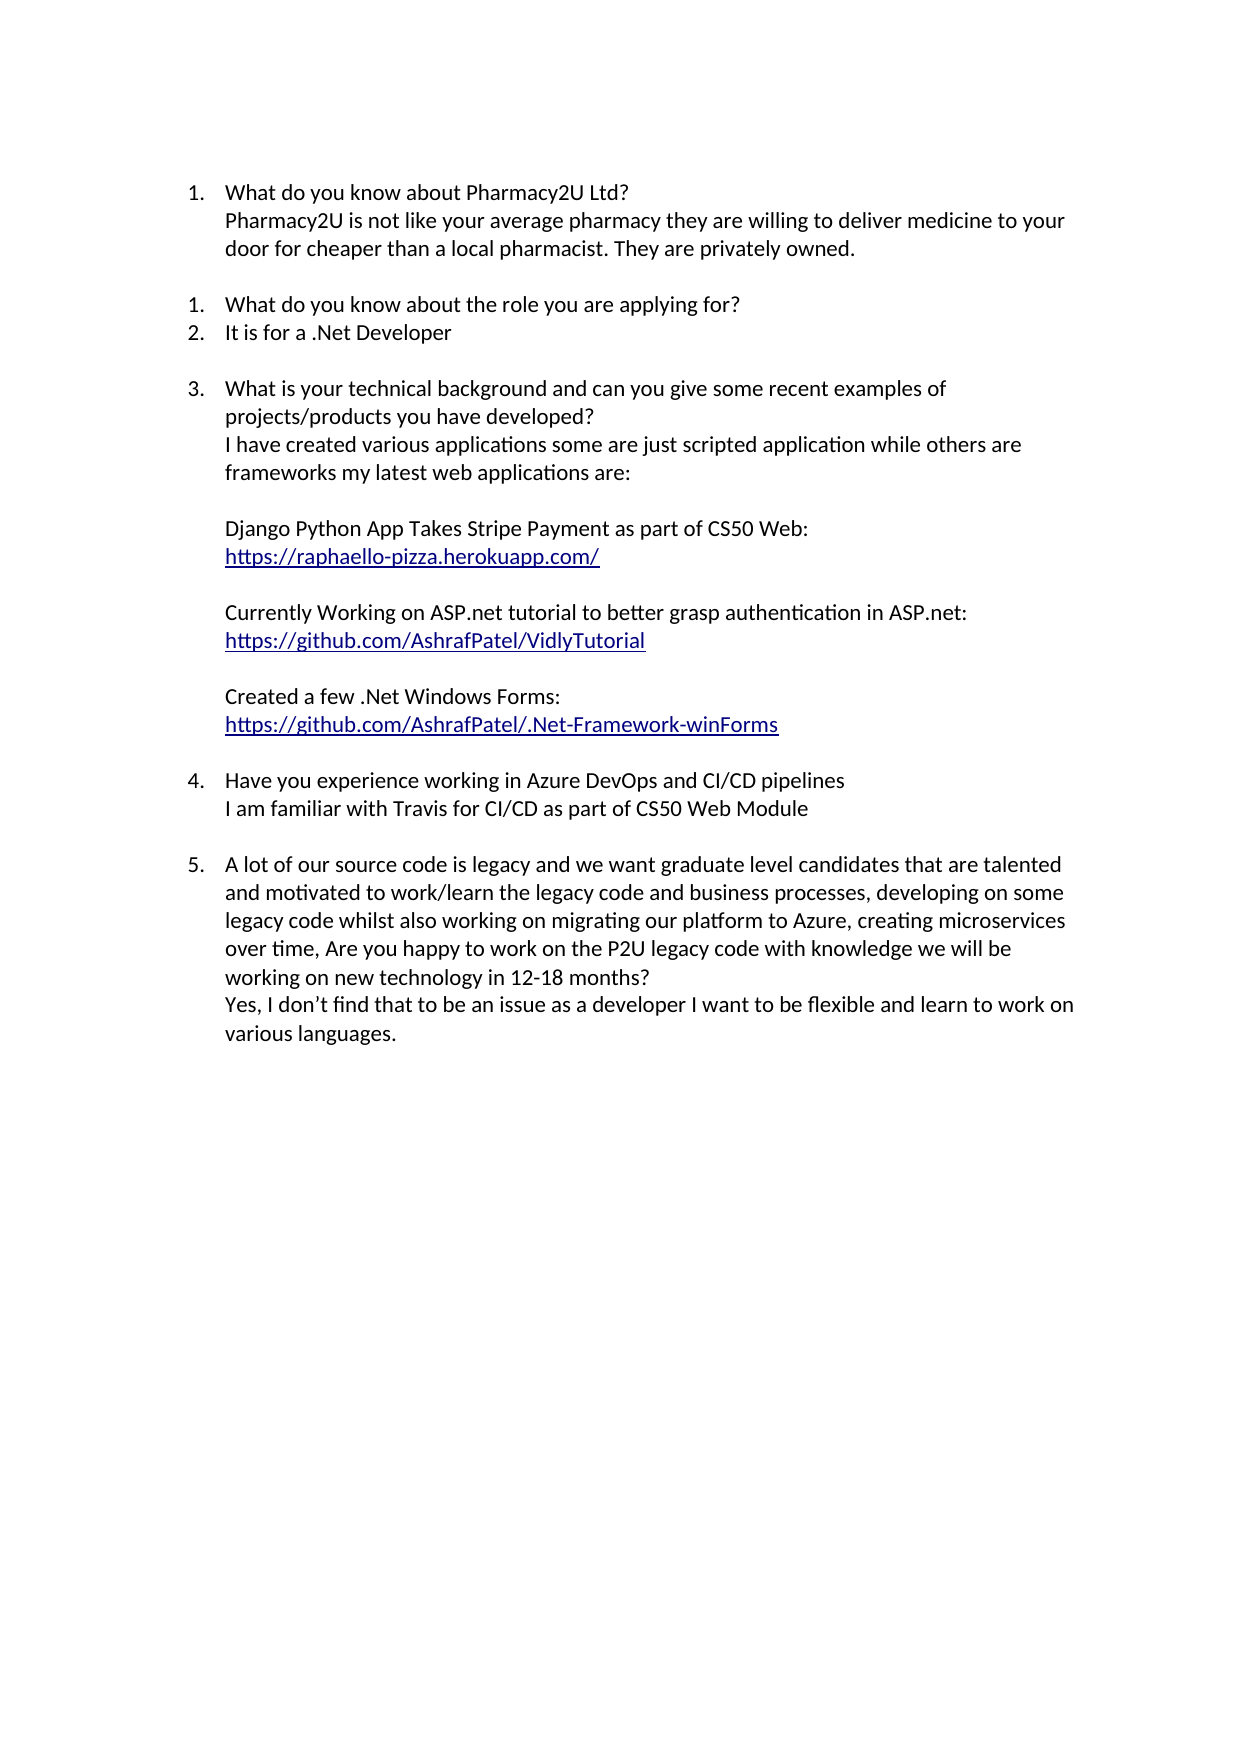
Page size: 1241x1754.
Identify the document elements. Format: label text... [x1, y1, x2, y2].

text Django Python App Takes Stripe Payment as part of CS50 Web: [225, 514, 1090, 542]
text https://raphaello-pizza.herokuapp.com/ [225, 542, 1090, 570]
list A lot of our source code is legacy and we want graduate level candidates that are talented and motivated to work/learn the legacy code and business processes, developing on some legacy code whilst also working on migrating our platform to Azure, creating microservices over time, Are you happy to work on the P2U legacy code with knowledge we will be working on new technology in 12-18 months? [187, 851, 1090, 991]
list Pharmacy2U is not like your average pharmacy they are willing to deliver medicine to your door for cheaper than a local pharmacist. They are privately owned. [225, 206, 1090, 262]
text Created a few .Net Windows Forms: [225, 682, 1090, 710]
text Yes, I don’t find that to be an issue as a developer I want to be flexible and learn to work on various languages. [225, 991, 1090, 1047]
text https://github.com/AshrafPatel/VidlyTutorial [225, 626, 1090, 654]
list Have you experience working in Azure DevOps and CI/CD pipelines [187, 766, 1090, 794]
list What is your technical background and can you give some recent examples of projects/products you have developed? [187, 374, 1090, 430]
list What do you know about the role you are applying for? [187, 290, 1090, 318]
text https://github.com/AshrafPatel/.Net-Framework-winForms [225, 710, 1090, 738]
text I have created various applications some are just scripted application while others are frameworks my latest web applications are: [225, 430, 1090, 486]
list It is for a .Net Developer [187, 318, 1090, 346]
text Currently Working on ASP.net tutorial to better grasp authentication in ASP.net: [225, 598, 1090, 626]
list What do you know about Pharmacy2U Ltd? [187, 178, 1090, 206]
list I am familiar with Travis for CI/CD as part of CS50 Web Module [225, 794, 1090, 822]
